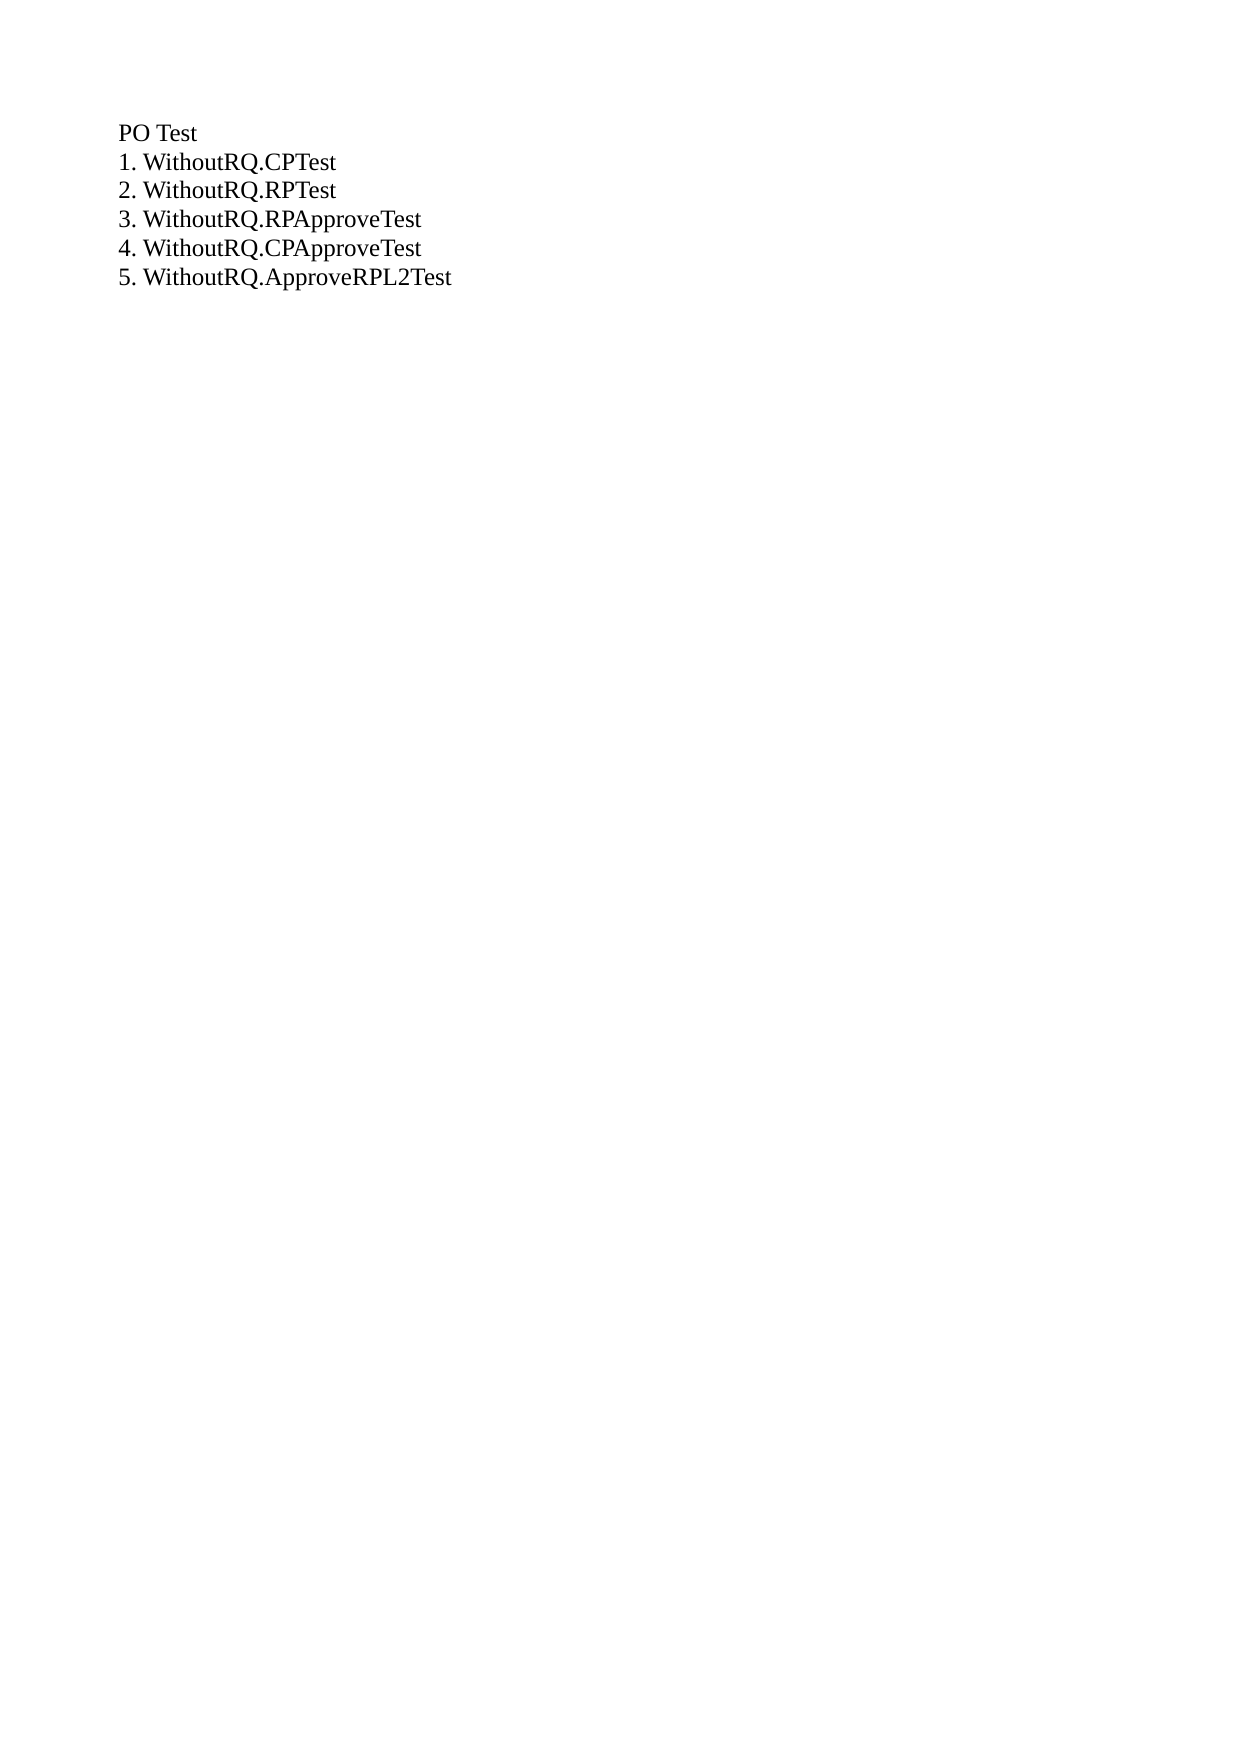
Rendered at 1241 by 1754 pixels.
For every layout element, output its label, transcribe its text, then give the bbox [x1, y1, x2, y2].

text 2. WithoutRQ.RPTest [118, 176, 1122, 204]
text 3. WithoutRQ.RPApproveTest [118, 204, 1122, 233]
text 4. WithoutRQ.CPApproveTest [118, 233, 1122, 262]
text 1. WithoutRQ.CPTest [118, 147, 1122, 176]
text 5. WithoutRQ.ApproveRPL2Test [118, 262, 1122, 291]
text PO Test [118, 118, 1122, 147]
